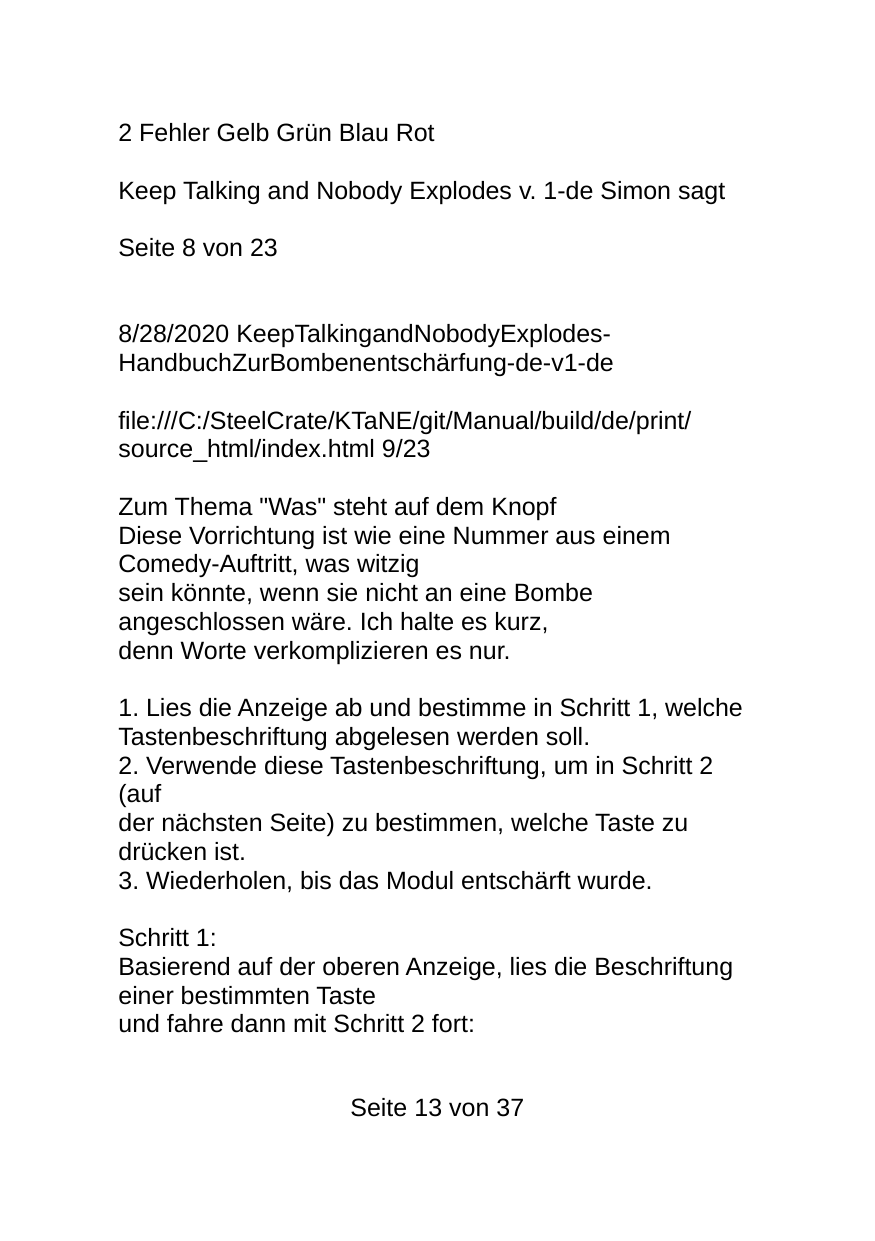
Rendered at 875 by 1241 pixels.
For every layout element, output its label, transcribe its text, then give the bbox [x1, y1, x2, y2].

text Diese Vorrichtung ist wie eine Nummer aus einem Comedy-Auftritt, was witzig [118, 521, 756, 578]
text Keep Talking and Nobody Explodes v. 1-de Simon sagt [118, 176, 756, 204]
text der nächsten Seite) zu bestimmen, welche Taste zu drücken ist. [118, 808, 756, 866]
text 2 Fehler Gelb Grün Blau Rot [118, 118, 756, 147]
text 2. Verwende diese Tastenbeschriftung, um in Schritt 2 (auf [118, 751, 756, 808]
text Seite 8 von 23 [118, 233, 756, 262]
text und fahre dann mit Schritt 2 fort: [118, 1009, 756, 1038]
text Tastenbeschriftung abgelesen werden soll. [118, 722, 756, 751]
text Schritt 1: [118, 923, 756, 952]
text 3. Wiederholen, bis das Modul entschärft wurde. [118, 866, 756, 894]
text denn Worte verkomplizieren es nur. [118, 636, 756, 664]
text file:///C:/SteelCrate/KTaNE/git/Manual/build/de/print/source_html/index.html 9/23 [118, 406, 756, 463]
text 8/28/2020 KeepTalkingandNobodyExplodes-HandbuchZurBombenentschärfung-de-v1-de [118, 319, 756, 377]
text Basierend auf der oberen Anzeige, lies die Beschriftung einer bestimmten Taste [118, 952, 756, 1009]
text Zum Thema "Was" steht auf dem Knopf [118, 492, 756, 521]
text 1. Lies die Anzeige ab und bestimme in Schritt 1, welche [118, 693, 756, 722]
text sein könnte, wenn sie nicht an eine Bombe angeschlossen wäre. Ich halte es kurz, [118, 578, 756, 636]
